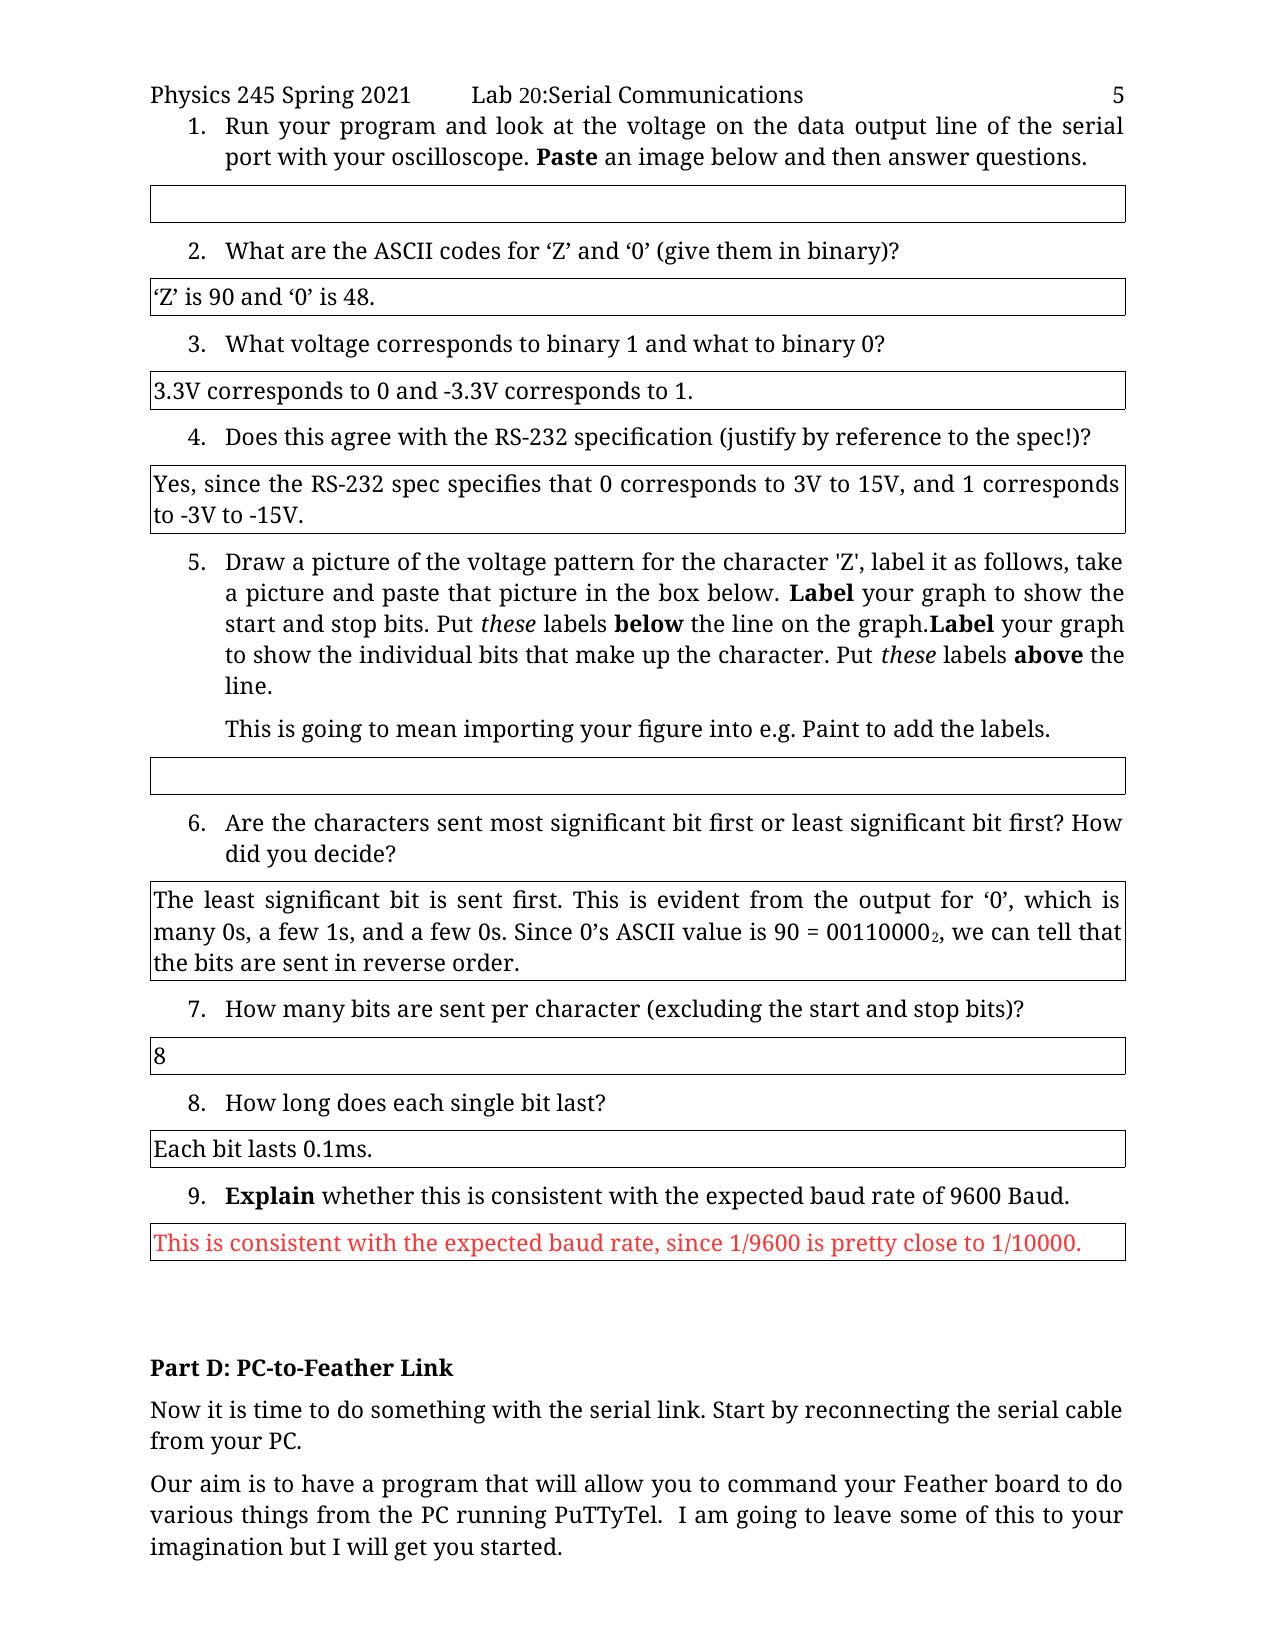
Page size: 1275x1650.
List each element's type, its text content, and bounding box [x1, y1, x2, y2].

text This is consistent with the expected baud rate, since 1/9600 is pretty close to 1/10000. [151, 1224, 1125, 1260]
list This is going to mean importing your figure into e.g. Paint to add the labels. [187, 713, 1125, 744]
list How many bits are sent per character (excluding the start and stop bits)? [187, 993, 1125, 1024]
text 8 [151, 1038, 1125, 1074]
list What voltage corresponds to binary 1 and what to binary 0? [187, 328, 1125, 359]
list Are the characters sent most significant bit first or least significant bit first? How did you decide? [187, 807, 1125, 869]
text Now it is time to do something with the serial link. Start by reconnecting the serial cable from your PC. [150, 1394, 1125, 1456]
list Does this agree with the RS-232 specification (justify by reference to the spec!)? [187, 421, 1125, 452]
text Each bit lasts 0.1ms. [151, 1131, 1125, 1167]
text Our aim is to have a program that will allow you to command your Feather board to do various things from the PC running PuTTyTel. I am going to leave some of this to your imagination but I will get you started. [150, 1468, 1125, 1561]
list Explain whether this is consistent with the expected baud rate of 9600 Baud. [187, 1180, 1125, 1211]
list Run your program and look at the voltage on the data output line of the serial port with your oscilloscope. Paste an image below and then answer questions. [187, 110, 1125, 172]
text ‘Z’ is 90 and ‘0’ is 48. [151, 279, 1125, 315]
list Draw a picture of the voltage pattern for the character 'Z', label it as follows, take a picture and paste that picture in the box below. Label your graph to show the start and stop bits. Put these labels below the line on the graph.Label your graph to show the individual bits that make up the character. Put these labels above the line. [187, 546, 1125, 701]
list What are the ASCII codes for ‘Z’ and ‘0’ (give them in binary)? [187, 234, 1125, 266]
text The least significant bit is sent first. This is evident from the output for ‘0’, which is many 0s, a few 1s, and a few 0s. Since 0’s ASCII value is 90 = 001100002, we can tell that the bits are sent in reverse order. [151, 882, 1125, 980]
list How long does each single bit last? [187, 1086, 1125, 1117]
text Yes, since the RS-232 spec specifies that 0 corresponds to 3V to 15V, and 1 corresponds to -3V to -15V. [151, 466, 1125, 533]
subtitle Part D: PC-to-Feather Link [150, 1352, 1125, 1383]
text 3.3V corresponds to 0 and -3.3V corresponds to 1. [151, 372, 1125, 409]
